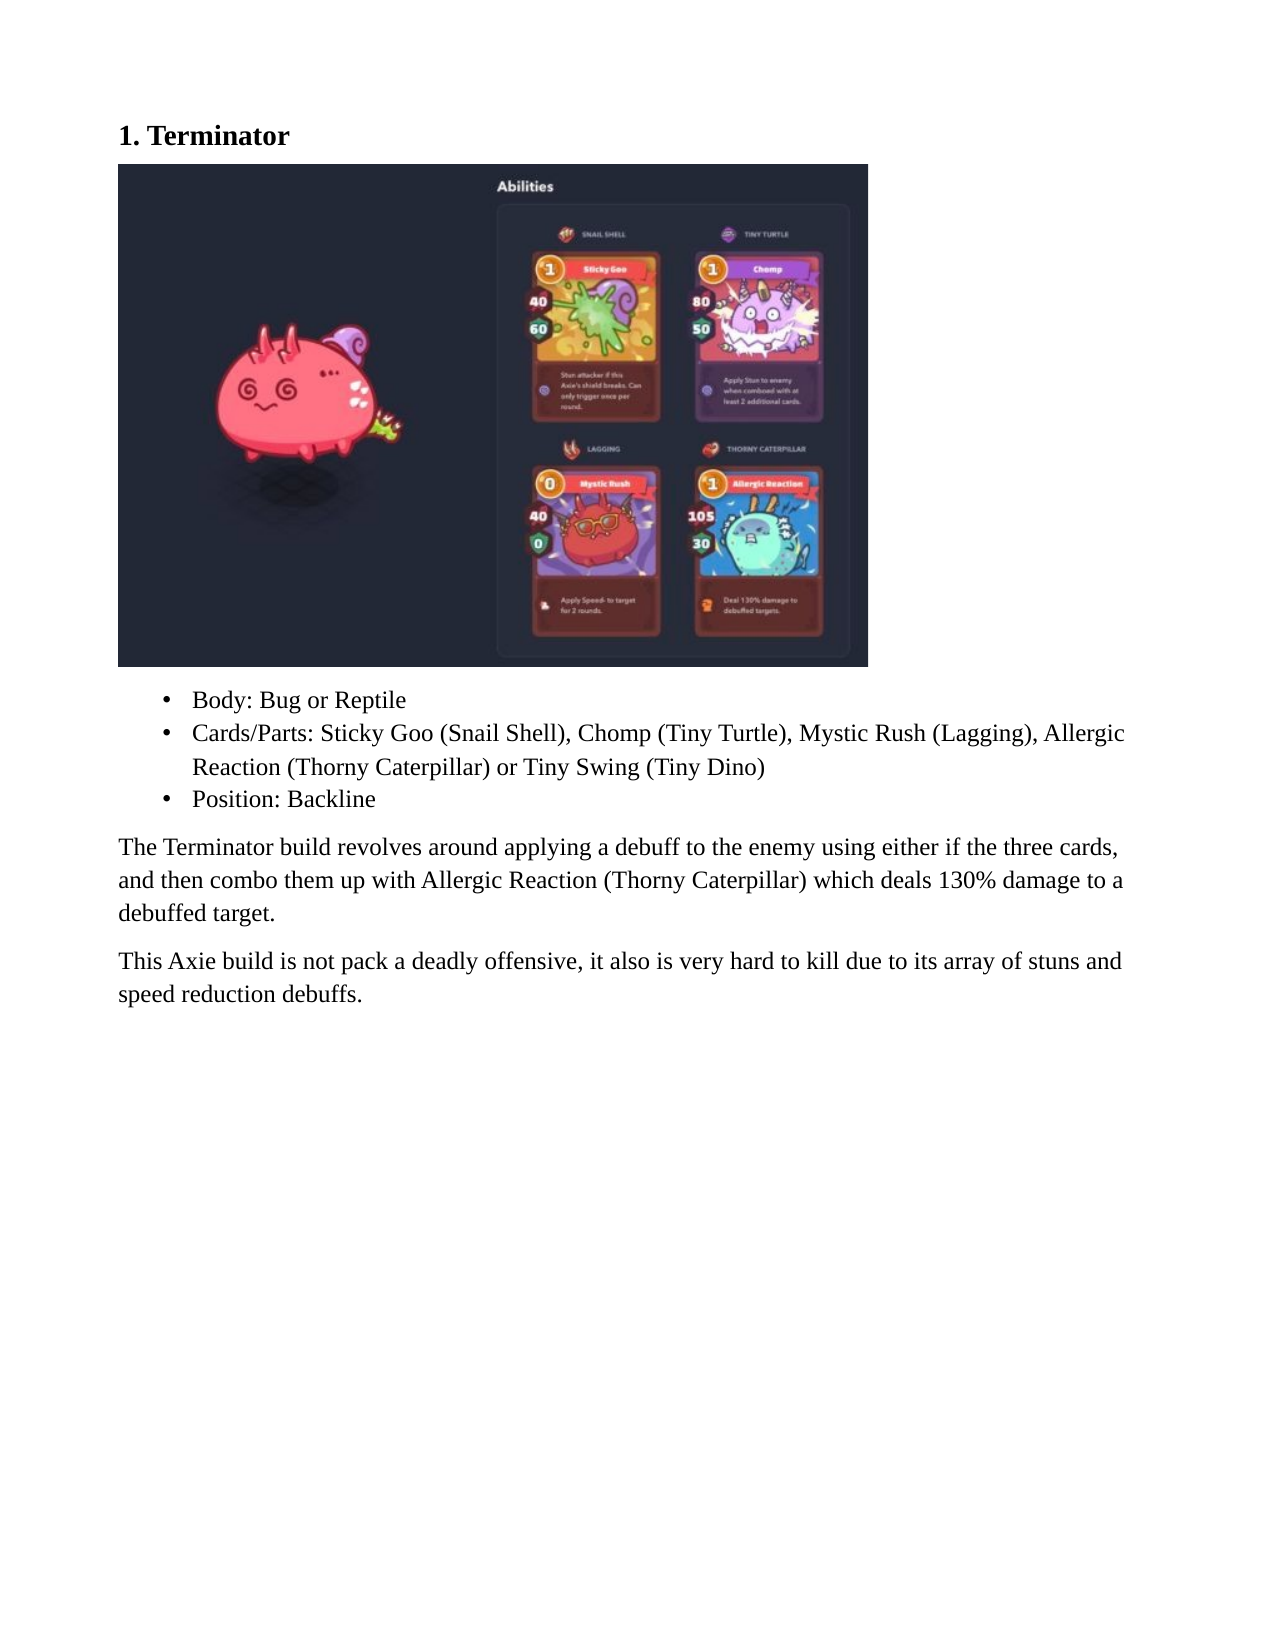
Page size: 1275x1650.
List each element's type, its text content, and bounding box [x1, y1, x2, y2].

list Position: Backline [162, 784, 1157, 813]
list Cards/Parts: Sticky Goo (Snail Shell), Chomp (Tiny Turtle), Mystic Rush (Lagging), Allergic Reaction (Thorny Caterpillar) or Tiny Swing (Tiny Dino) [162, 718, 1157, 780]
picture [118, 164, 869, 667]
subtitle 1. Terminator [118, 118, 1157, 152]
text The Terminator build revolves around applying a debuff to the enemy using either if the three cards, and then combo them up with Allergic Reaction (Thorny Caterpillar) which deals 130% damage to a debuffed target. [118, 832, 1157, 927]
list Body: Bug or Reptile [162, 686, 1157, 714]
text This Axie build is not pack a deadly offensive, it also is very hard to kill due to its array of stuns and speed reduction debuffs. [118, 946, 1157, 1008]
